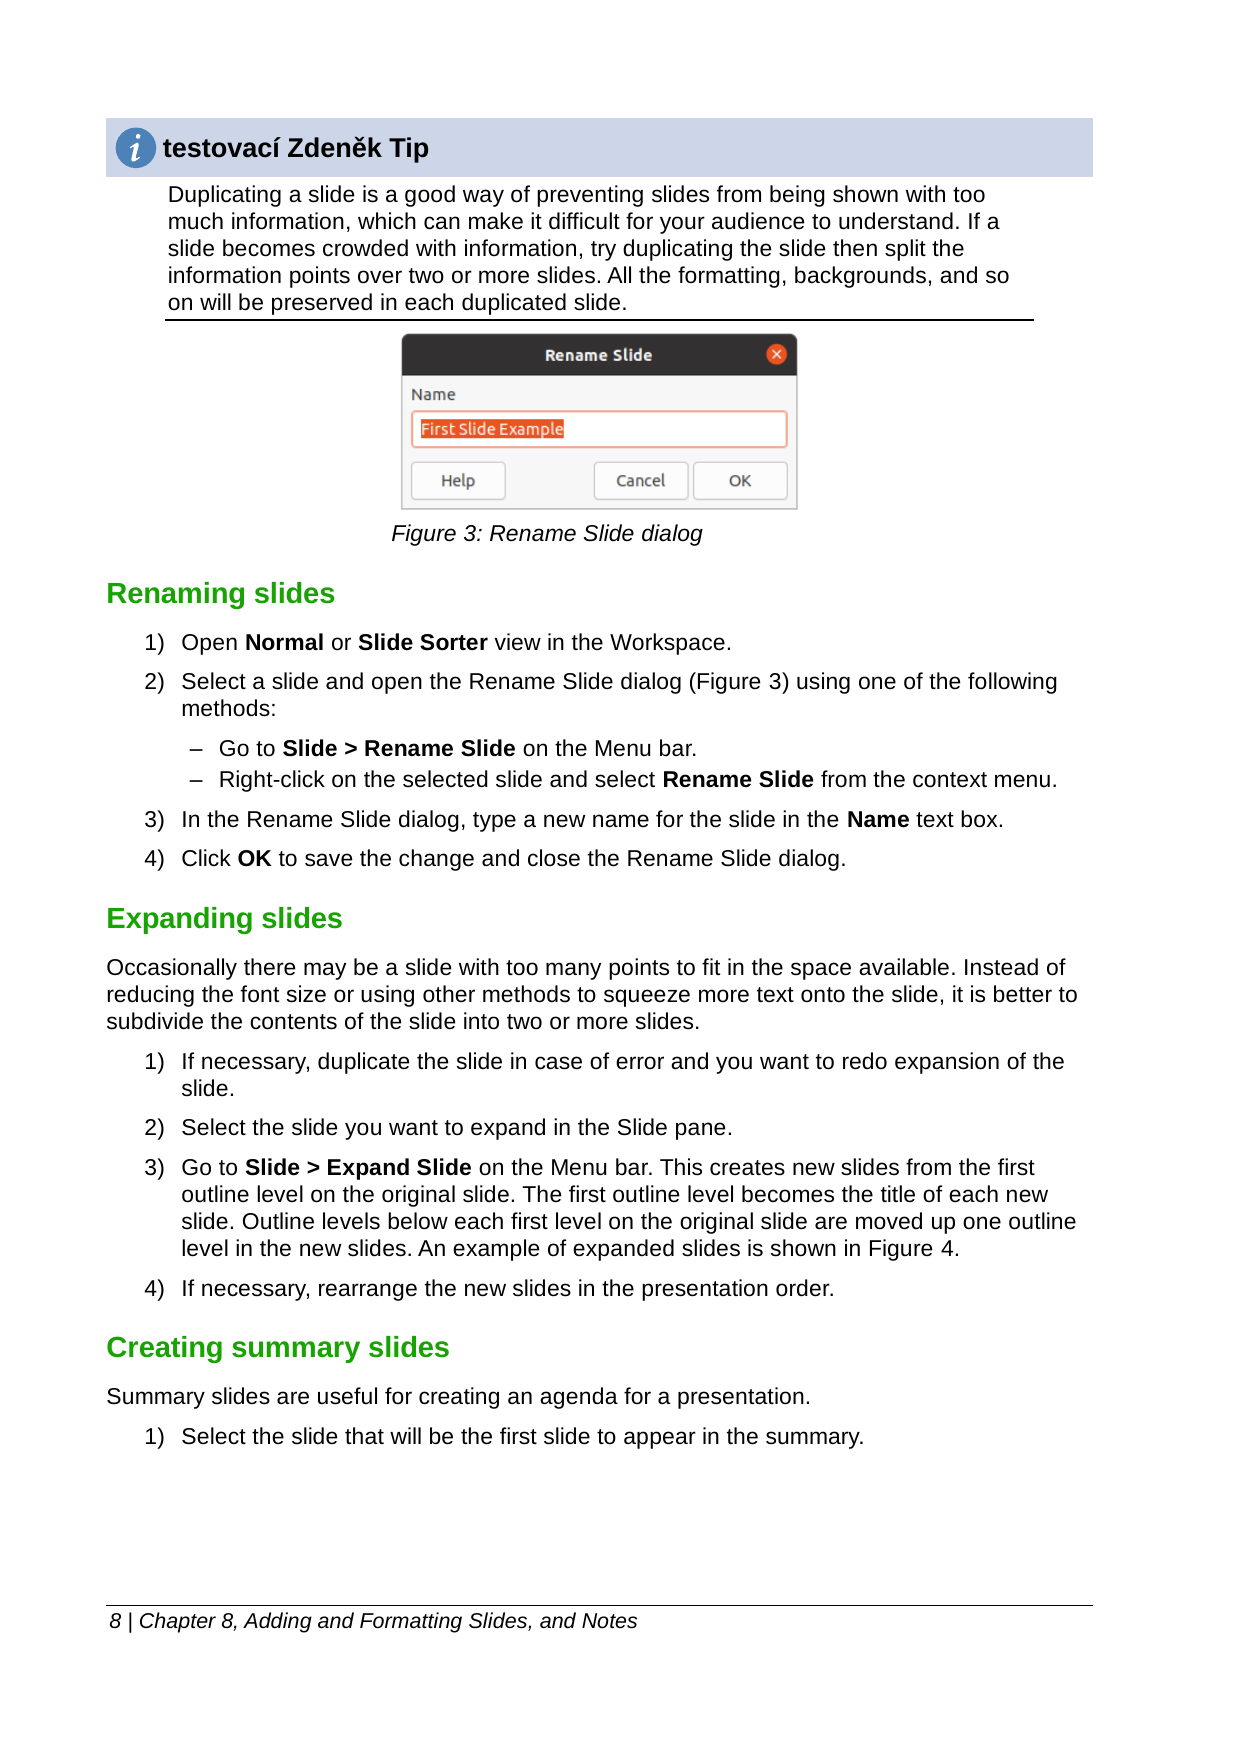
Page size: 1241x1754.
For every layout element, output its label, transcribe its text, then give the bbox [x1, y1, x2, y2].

list If necessary, duplicate the slide in case of error and you want to redo expansion of the slide. [164, 1047, 1093, 1101]
list Go to Slide > Expand Slide on the Menu bar. This creates new slides from the first outline level on the original slide. The first outline level becomes the title of each new slide. Outline levels below each first level on the original slide are moved up one outline level in the new slides. An example of expanded slides is shown in Figure 4. [164, 1153, 1093, 1262]
text Figure 3: Rename Slide dialog [391, 520, 808, 547]
subtitle Expanding slides [106, 901, 1093, 934]
list Click OK to save the change and close the Rename Slide dialog. [164, 845, 1093, 872]
list Go to Slide > Rename Slide on the Menu bar. [189, 734, 1093, 761]
text Duplicating a slide is a good way of preventing slides from being shown with too much information, which can make it difficult for your audience to understand. If a slide becomes crowded with information, try duplicating the slide then split the information points over two or more slides. All the formatting, backgrounds, and so on will be preserved in each duplicated slide. [164, 177, 1034, 321]
picture [391, 333, 808, 520]
list Right-click on the selected slide and select Rename Slide from the context menu. [189, 766, 1093, 793]
subtitle Creating summary slides [106, 1330, 1093, 1364]
text Occasionally there may be a slide with too many points to fit in the space available. Instead of reducing the font size or using other methods to squeeze more text onto the slide, it is better to subdivide the contents of the slide into two or more slides. [106, 953, 1093, 1034]
list Select a slide and open the Rename Slide dialog (Figure 3) using one of the following methods: [164, 668, 1093, 722]
list Select the slide that will be the first slide to appear in the summary. [164, 1422, 1093, 1449]
subtitle testovací Zdeněk Tip [106, 118, 1093, 177]
list If necessary, rearrange the new slides in the presentation order. [164, 1274, 1093, 1301]
subtitle Renaming slides [106, 576, 1093, 609]
list In the Rename Slide dialog, type a new name for the slide in the Name text box. [164, 805, 1093, 832]
text Summary slides are useful for creating an agenda for a presentation. [106, 1383, 1093, 1410]
list Open Normal or Slide Sorter view in the Workspace. [164, 628, 1093, 655]
list Select the slide you want to expand in the Slide pane. [164, 1114, 1093, 1141]
